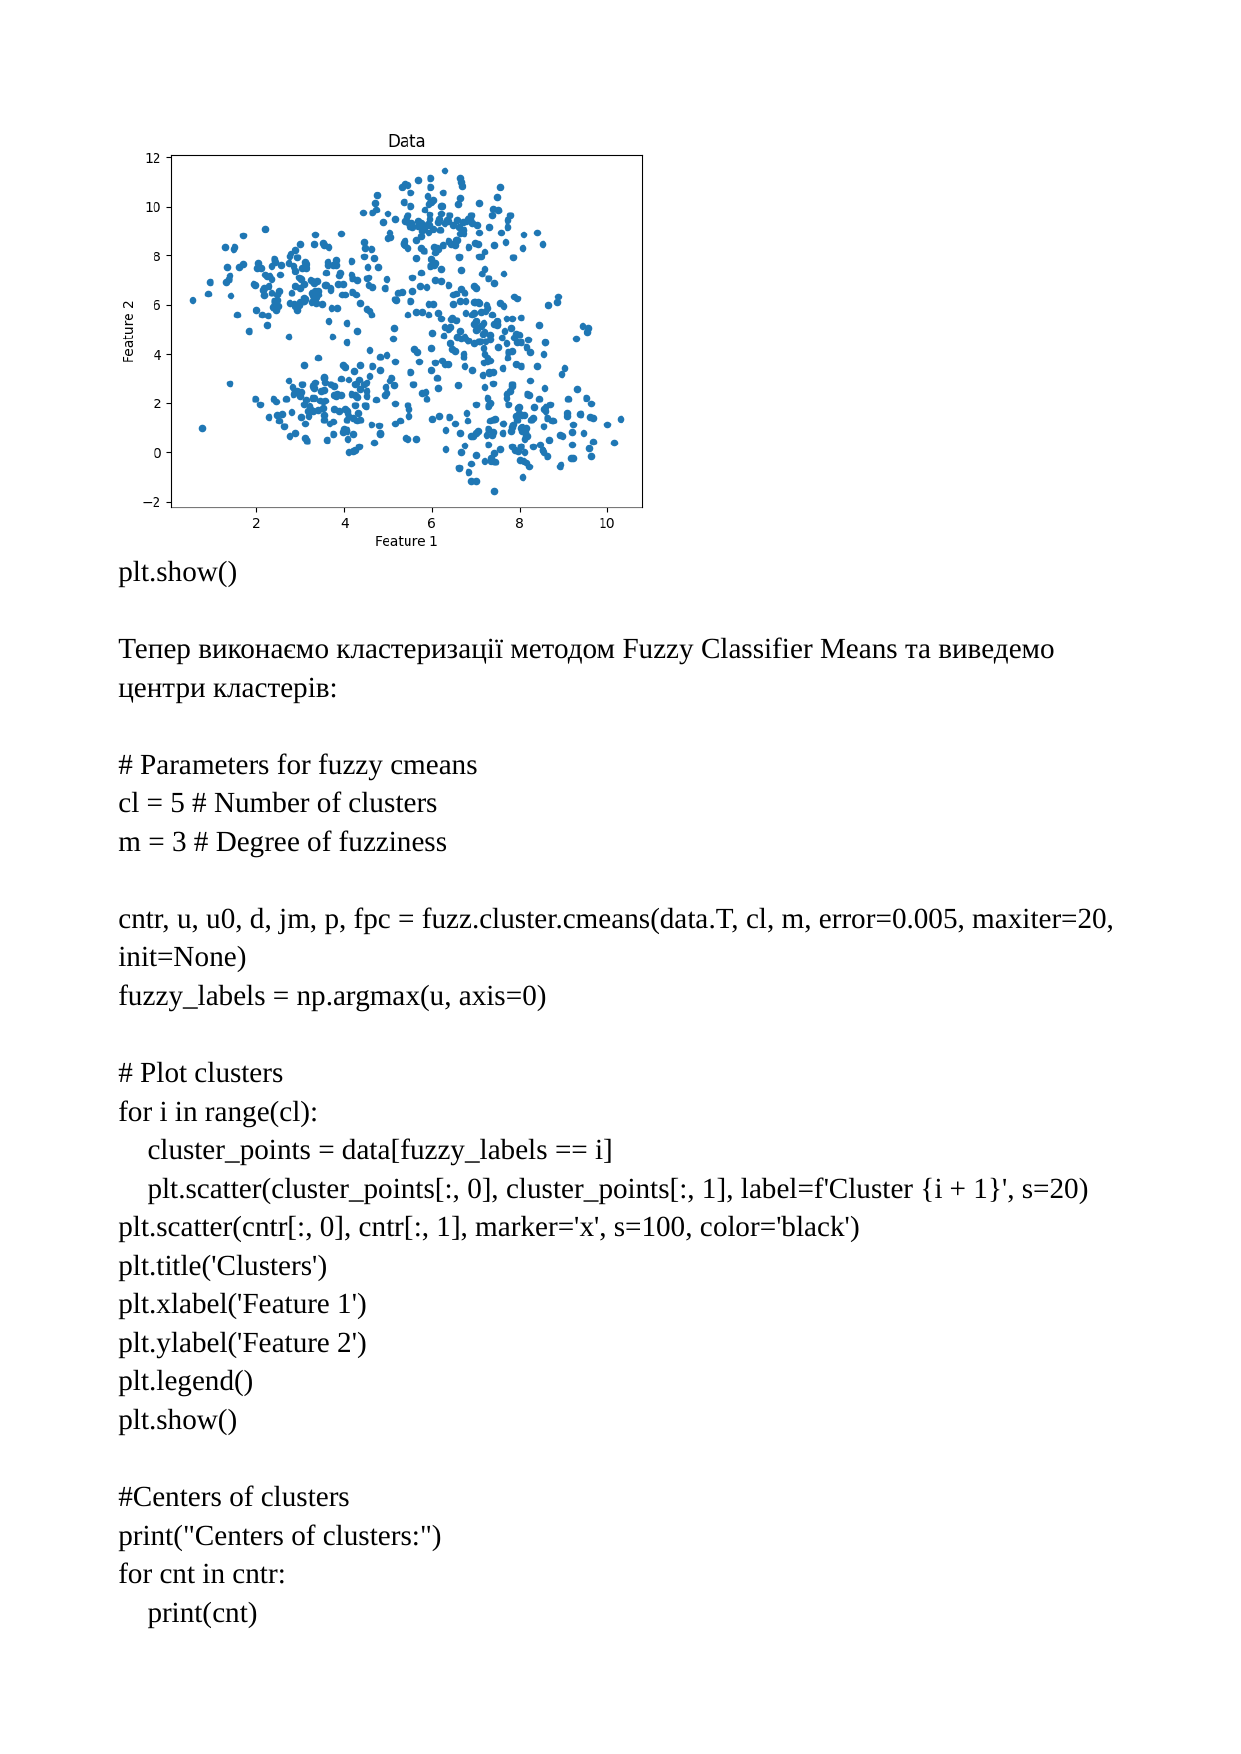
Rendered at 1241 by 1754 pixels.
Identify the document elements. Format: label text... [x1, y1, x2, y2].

text plt.legend() [118, 1363, 1122, 1397]
text plt.ylabel('Feature 2') [118, 1325, 1122, 1358]
text cntr, u, u0, d, jm, p, fpc = fuzz.cluster.cmeans(data.T, cl, m, error=0.005, maxiter=20, init=None) [118, 901, 1122, 973]
text for i in range(cl): [118, 1094, 1122, 1127]
text print(cnt) [118, 1595, 1122, 1628]
text # Parameters for fuzzy cmeans [118, 747, 1122, 780]
text cl = 5 # Number of clusters [118, 785, 1122, 819]
text m = 3 # Degree of fuzziness [118, 824, 1122, 857]
text for cnt in cntr: [118, 1556, 1122, 1590]
text fuzzy_labels = np.argmax(u, axis=0) [118, 978, 1122, 1012]
text #Centers of clusters [118, 1479, 1122, 1513]
text plt.scatter(cntr[:, 0], cntr[:, 1], marker='x', s=100, color='black') [118, 1209, 1122, 1243]
text Тепер виконаємо кластеризації методом Fuzzy Classifier Means та виведемо центри кластерів: [118, 631, 1122, 703]
text plt.title('Clusters') [118, 1248, 1122, 1281]
text # Plot clusters [118, 1055, 1122, 1089]
text plt.scatter(cluster_points[:, 0], cluster_points[:, 1], label=f'Cluster {i + 1}', s=20) [118, 1171, 1122, 1204]
text plt.show() [118, 118, 1122, 588]
picture [116, 129, 661, 550]
text plt.xlabel('Feature 1') [118, 1286, 1122, 1320]
text cluster_points = data[fuzzy_labels == i] [118, 1132, 1122, 1166]
text print("Centers of clusters:") [118, 1518, 1122, 1551]
text plt.show() [118, 1402, 1122, 1436]
